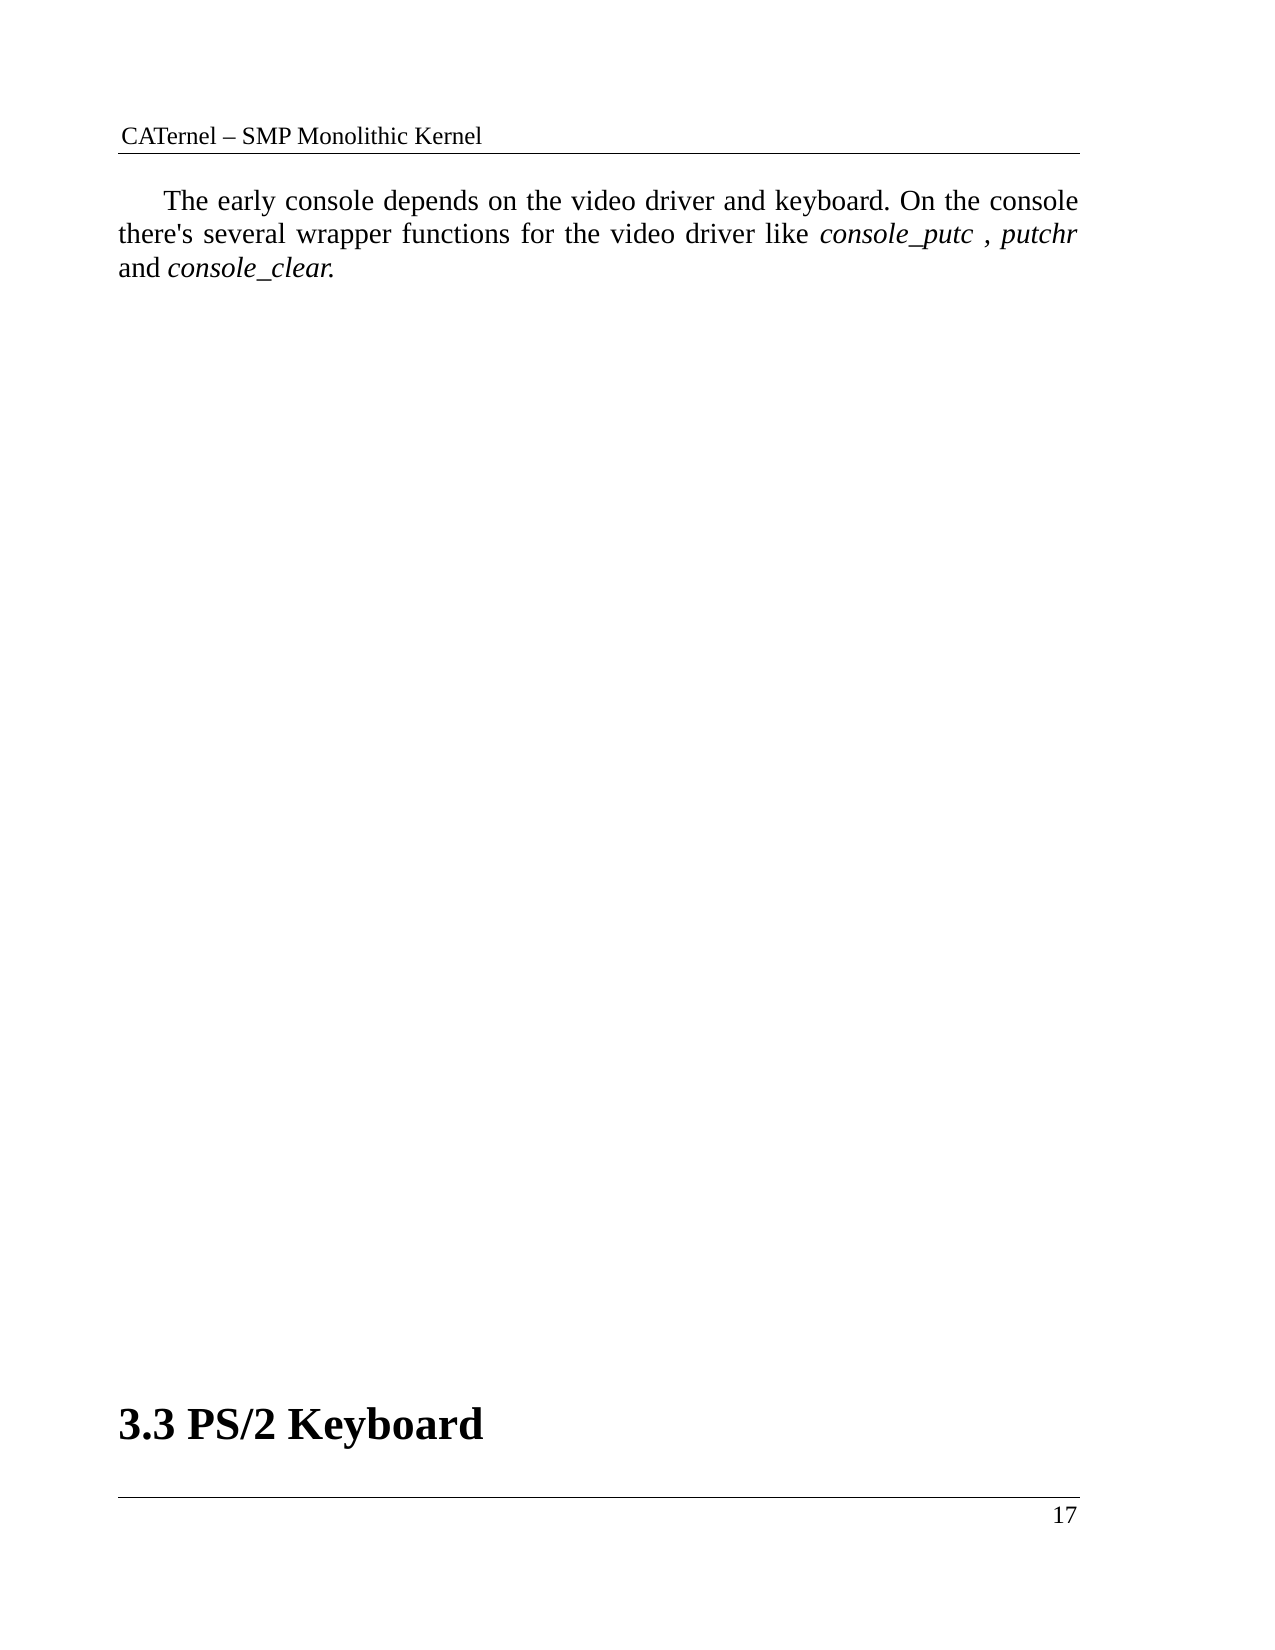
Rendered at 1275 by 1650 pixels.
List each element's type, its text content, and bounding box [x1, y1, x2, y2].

text 3.3 PS/2 Keyboard [118, 1396, 1080, 1449]
text The early console depends on the video driver and keyboard. On the console there's several wrapper functions for the video driver like console_putc , putchr and console_clear. [118, 183, 1080, 284]
